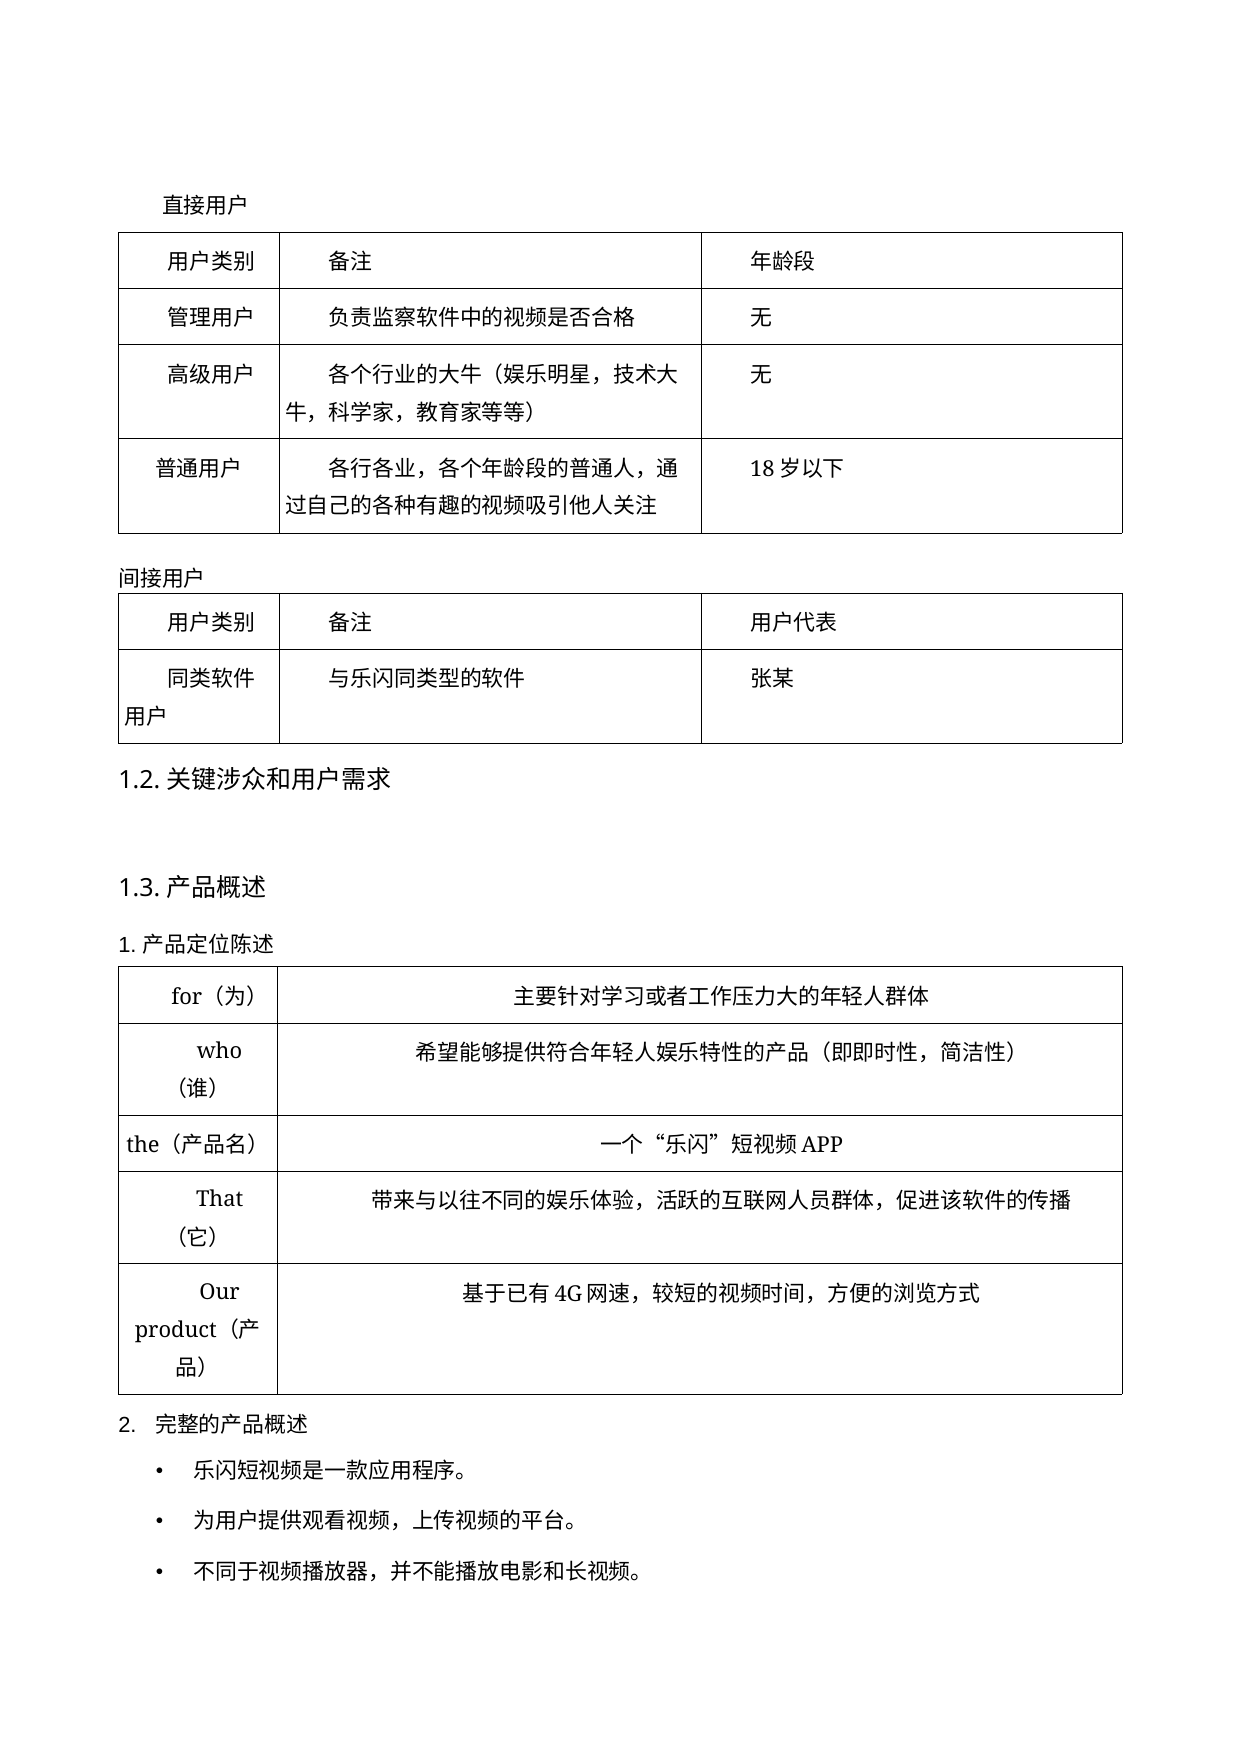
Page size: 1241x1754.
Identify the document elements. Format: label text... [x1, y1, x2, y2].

table_cell 同类软件用户 [119, 650, 279, 743]
table_cell the（产品名） [119, 1116, 277, 1171]
table_cell 普通用户 [119, 439, 279, 532]
table_cell 基于已有4G网速，较短的视频时间，方便的浏览方式 [278, 1264, 1122, 1393]
text 直接用户 [118, 188, 1122, 219]
table_header 用户代表 [702, 594, 1122, 649]
table_cell Our product（产品） [119, 1264, 277, 1393]
list 乐闪短视频是一款应用程序。 [156, 1453, 1122, 1484]
table_cell 希望能够提供符合年轻人娱乐特性的产品（即即时性，简洁性） [278, 1024, 1122, 1115]
text 间接用户 [118, 561, 1122, 593]
subtitle 关键涉众和用户需求 [118, 759, 1122, 796]
table_cell 负责监察软件中的视频是否合格 [280, 289, 701, 344]
table_cell That（它） [119, 1172, 277, 1263]
table_cell 张某 [702, 650, 1122, 743]
table_header 备注 [280, 594, 701, 649]
table_cell 18岁以下 [702, 439, 1122, 532]
table_header 年龄段 [702, 233, 1122, 288]
table_cell 无 [702, 345, 1122, 438]
table_cell 各个行业的大牛（娱乐明星，技术大牛，科学家，教育家等等） [280, 345, 701, 438]
table_cell 与乐闪同类型的软件 [280, 650, 701, 743]
table_cell 带来与以往不同的娱乐体验，活跃的互联网人员群体，促进该软件的传播 [278, 1172, 1122, 1263]
table_header 备注 [280, 233, 701, 288]
table_header for（为） [119, 967, 277, 1023]
table_cell 各行各业，各个年龄段的普通人，通过自己的各种有趣的视频吸引他人关注 [280, 439, 701, 532]
table_cell 高级用户 [119, 345, 279, 438]
subtitle 完整的产品概述 [118, 1405, 1122, 1439]
table_cell 一个“乐闪”短视频APP [278, 1116, 1122, 1171]
table_cell 管理用户 [119, 289, 279, 344]
table_cell who（谁） [119, 1024, 277, 1115]
table_header 主要针对学习或者工作压力大的年轻人群体 [278, 967, 1122, 1023]
table_header 用户类别 [119, 594, 279, 649]
list 不同于视频播放器，并不能播放电影和长视频。 [156, 1554, 1122, 1586]
list 为用户提供观看视频，上传视频的平台。 [156, 1503, 1122, 1535]
subtitle 产品定位陈述 [118, 923, 1122, 959]
subtitle 产品概述 [118, 868, 1122, 904]
table_header 用户类别 [119, 233, 279, 288]
table_cell 无 [702, 289, 1122, 344]
